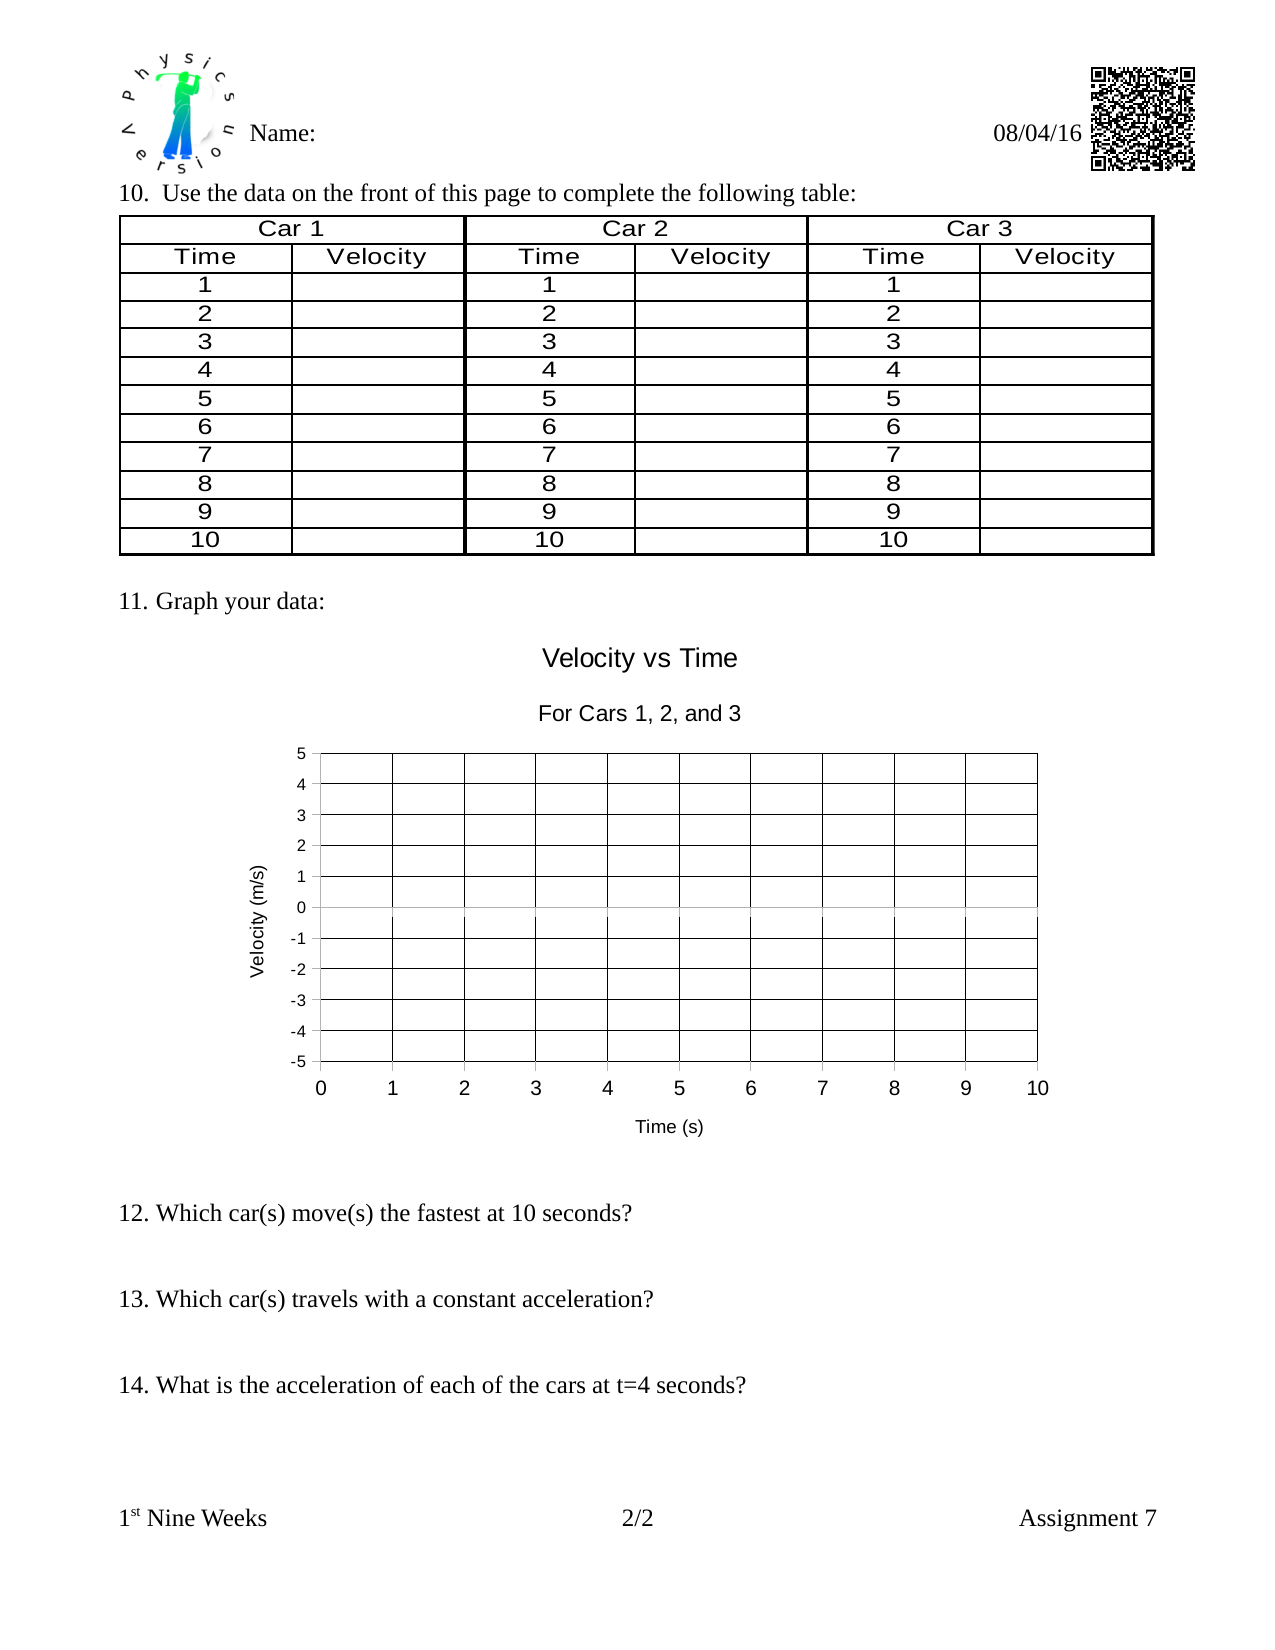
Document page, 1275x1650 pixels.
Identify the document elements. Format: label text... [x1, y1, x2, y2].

list Use the data on the front of this page to complete the following table: [118, 176, 1157, 207]
picture [1082, 58, 1203, 179]
list What is the acceleration of each of the cars at t=4 seconds? [118, 1370, 1157, 1399]
picture [121, 53, 235, 174]
list Which car(s) travels with a constant acceleration? [118, 1284, 1157, 1313]
list Which car(s) move(s) the fastest at 10 seconds? [118, 1198, 1157, 1226]
list Graph your data: [118, 586, 1157, 615]
